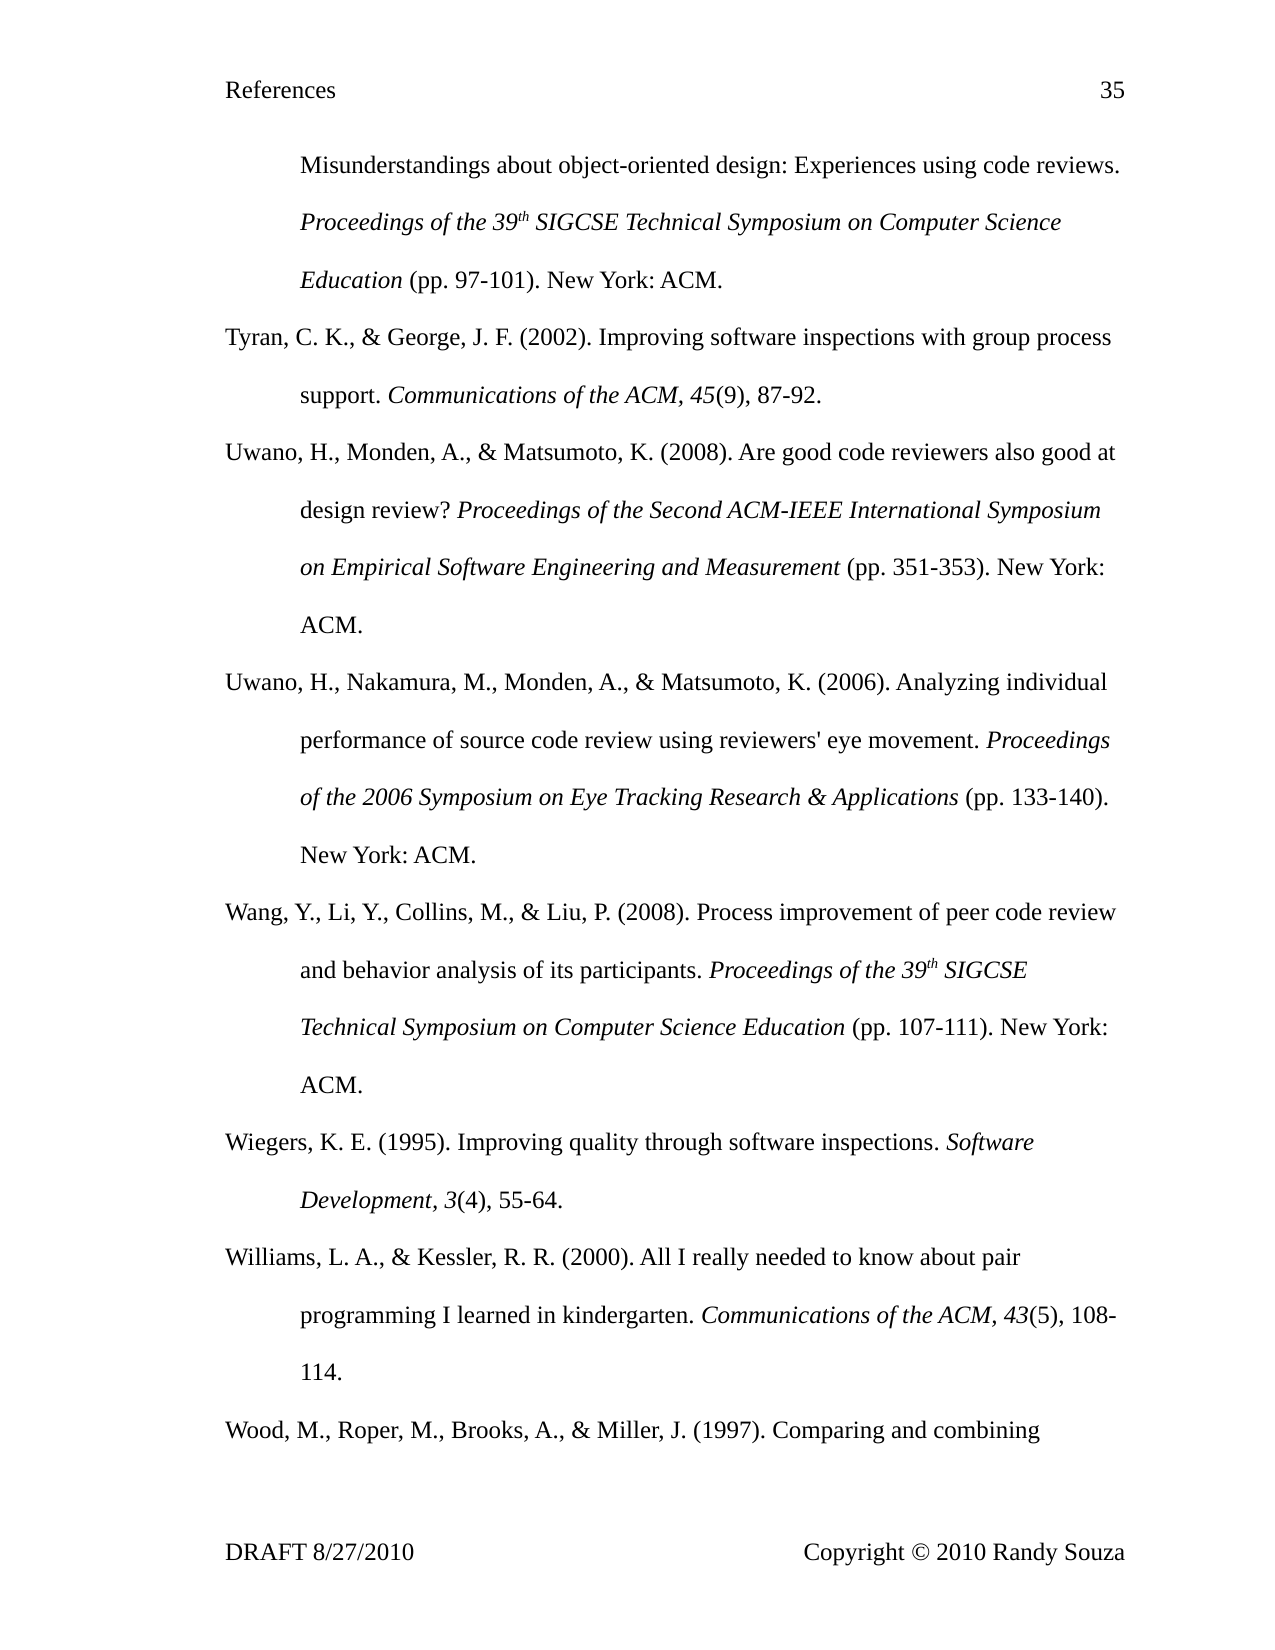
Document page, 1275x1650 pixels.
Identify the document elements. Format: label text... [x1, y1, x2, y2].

text Misunderstandings about object-oriented design: Experiences using code reviews. Proceedings of the 39th SIGCSE Technical Symposium on Computer Science Education (pp. 97-101). New York: ACM. [225, 150, 1125, 294]
text Wood, M., Roper, M., Brooks, A., & Miller, J. (1997). Comparing and combining [225, 1415, 1125, 1444]
text Uwano, H., Nakamura, M., Monden, A., & Matsumoto, K. (2006). Analyzing individual performance of source code review using reviewers' eye movement. Proceedings of the 2006 Symposium on Eye Tracking Research & Applications (pp. 133-140). New York: ACM. [225, 667, 1125, 869]
text Wiegers, K. E. (1995). Improving quality through software inspections. Software Development, 3(4), 55-64. [225, 1127, 1125, 1214]
text Wang, Y., Li, Y., Collins, M., & Liu, P. (2008). Process improvement of peer code review and behavior analysis of its participants. Proceedings of the 39th SIGCSE Technical Symposium on Computer Science Education (pp. 107-111). New York: ACM. [225, 897, 1125, 1099]
text Williams, L. A., & Kessler, R. R. (2000). All I really needed to know about pair programming I learned in kindergarten. Communications of the ACM, 43(5), 108-114. [225, 1242, 1125, 1386]
text Uwano, H., Monden, A., & Matsumoto, K. (2008). Are good code reviewers also good at design review? Proceedings of the Second ACM-IEEE International Symposium on Empirical Software Engineering and Measurement (pp. 351-353). New York: ACM. [225, 437, 1125, 639]
text Tyran, C. K., & George, J. F. (2002). Improving software inspections with group process support. Communications of the ACM, 45(9), 87-92. [225, 322, 1125, 409]
